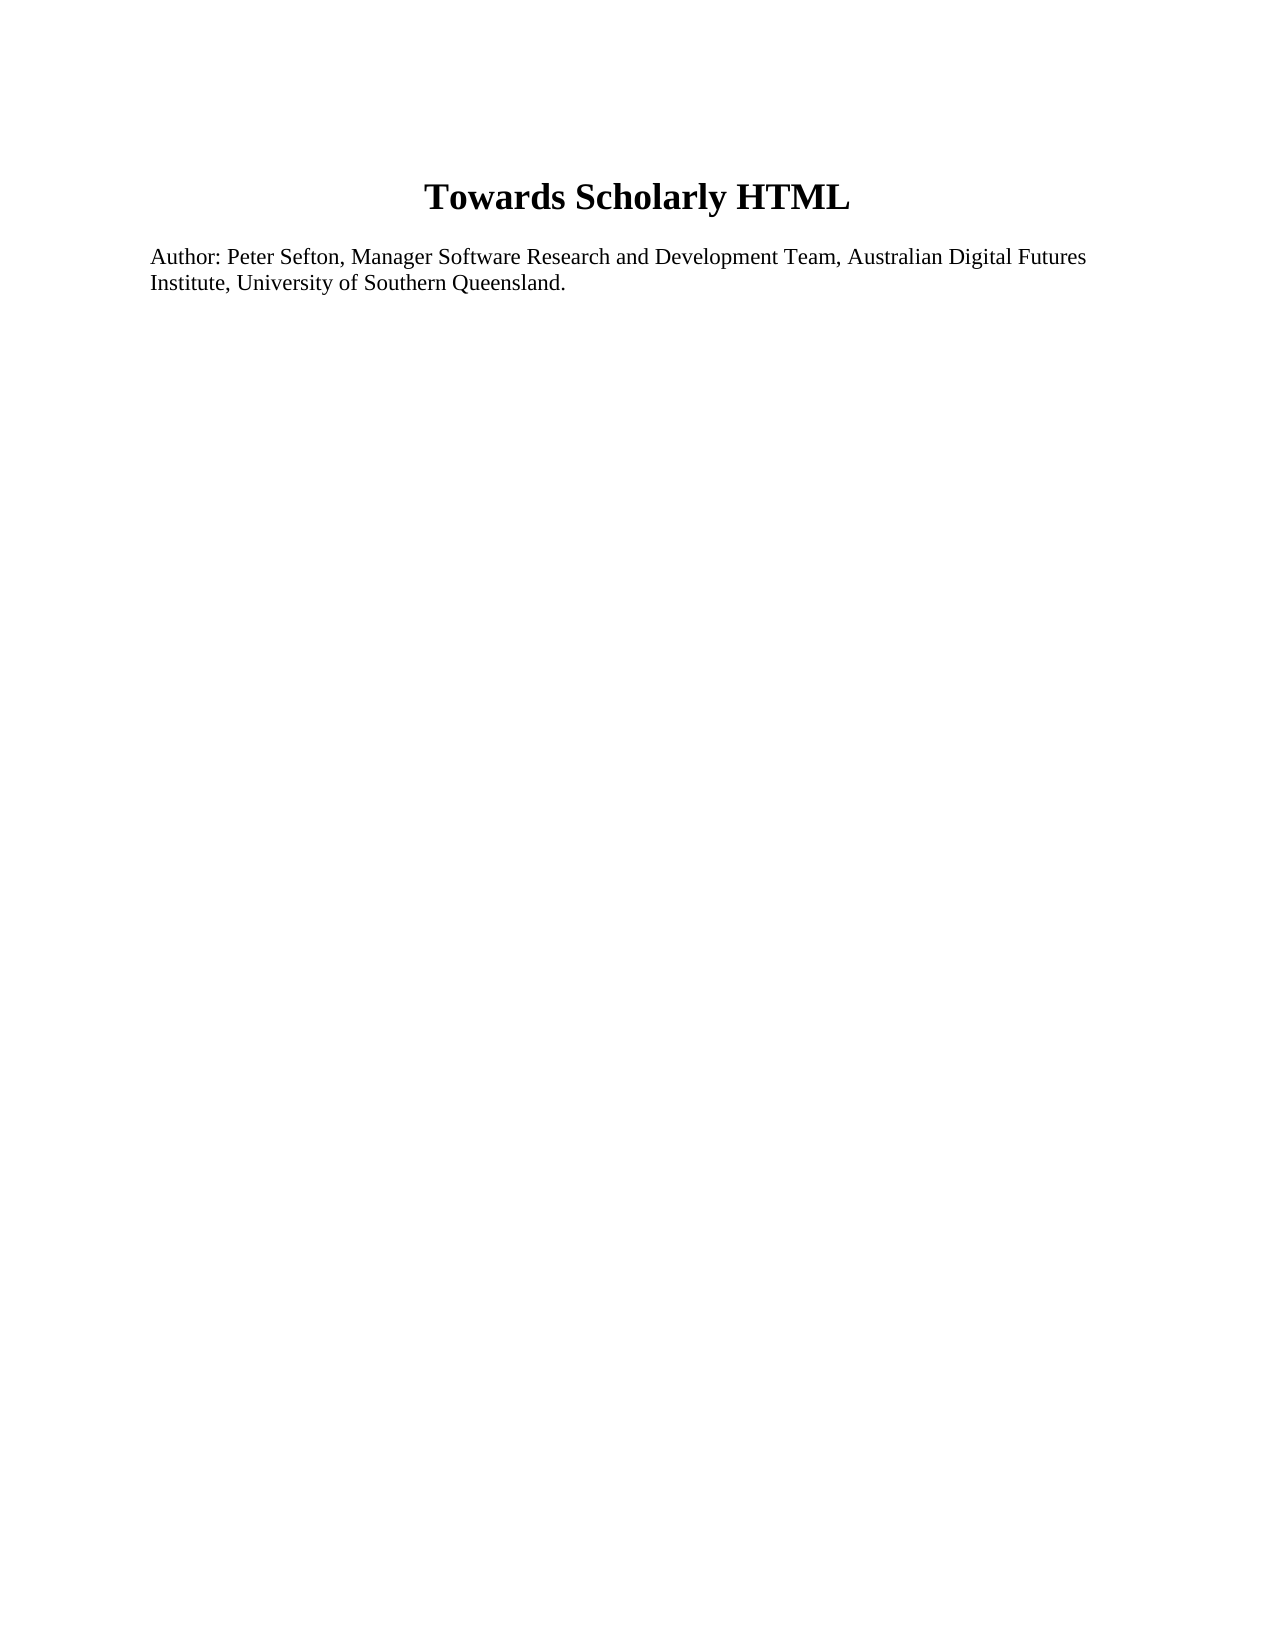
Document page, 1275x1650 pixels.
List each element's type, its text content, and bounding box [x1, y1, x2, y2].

title Towards Scholarly HTML [150, 175, 1125, 218]
text Author: Peter Sefton, Manager Software Research and Development Team, Australian Digital Futures Institute, University of Southern Queensland. [150, 243, 1125, 295]
